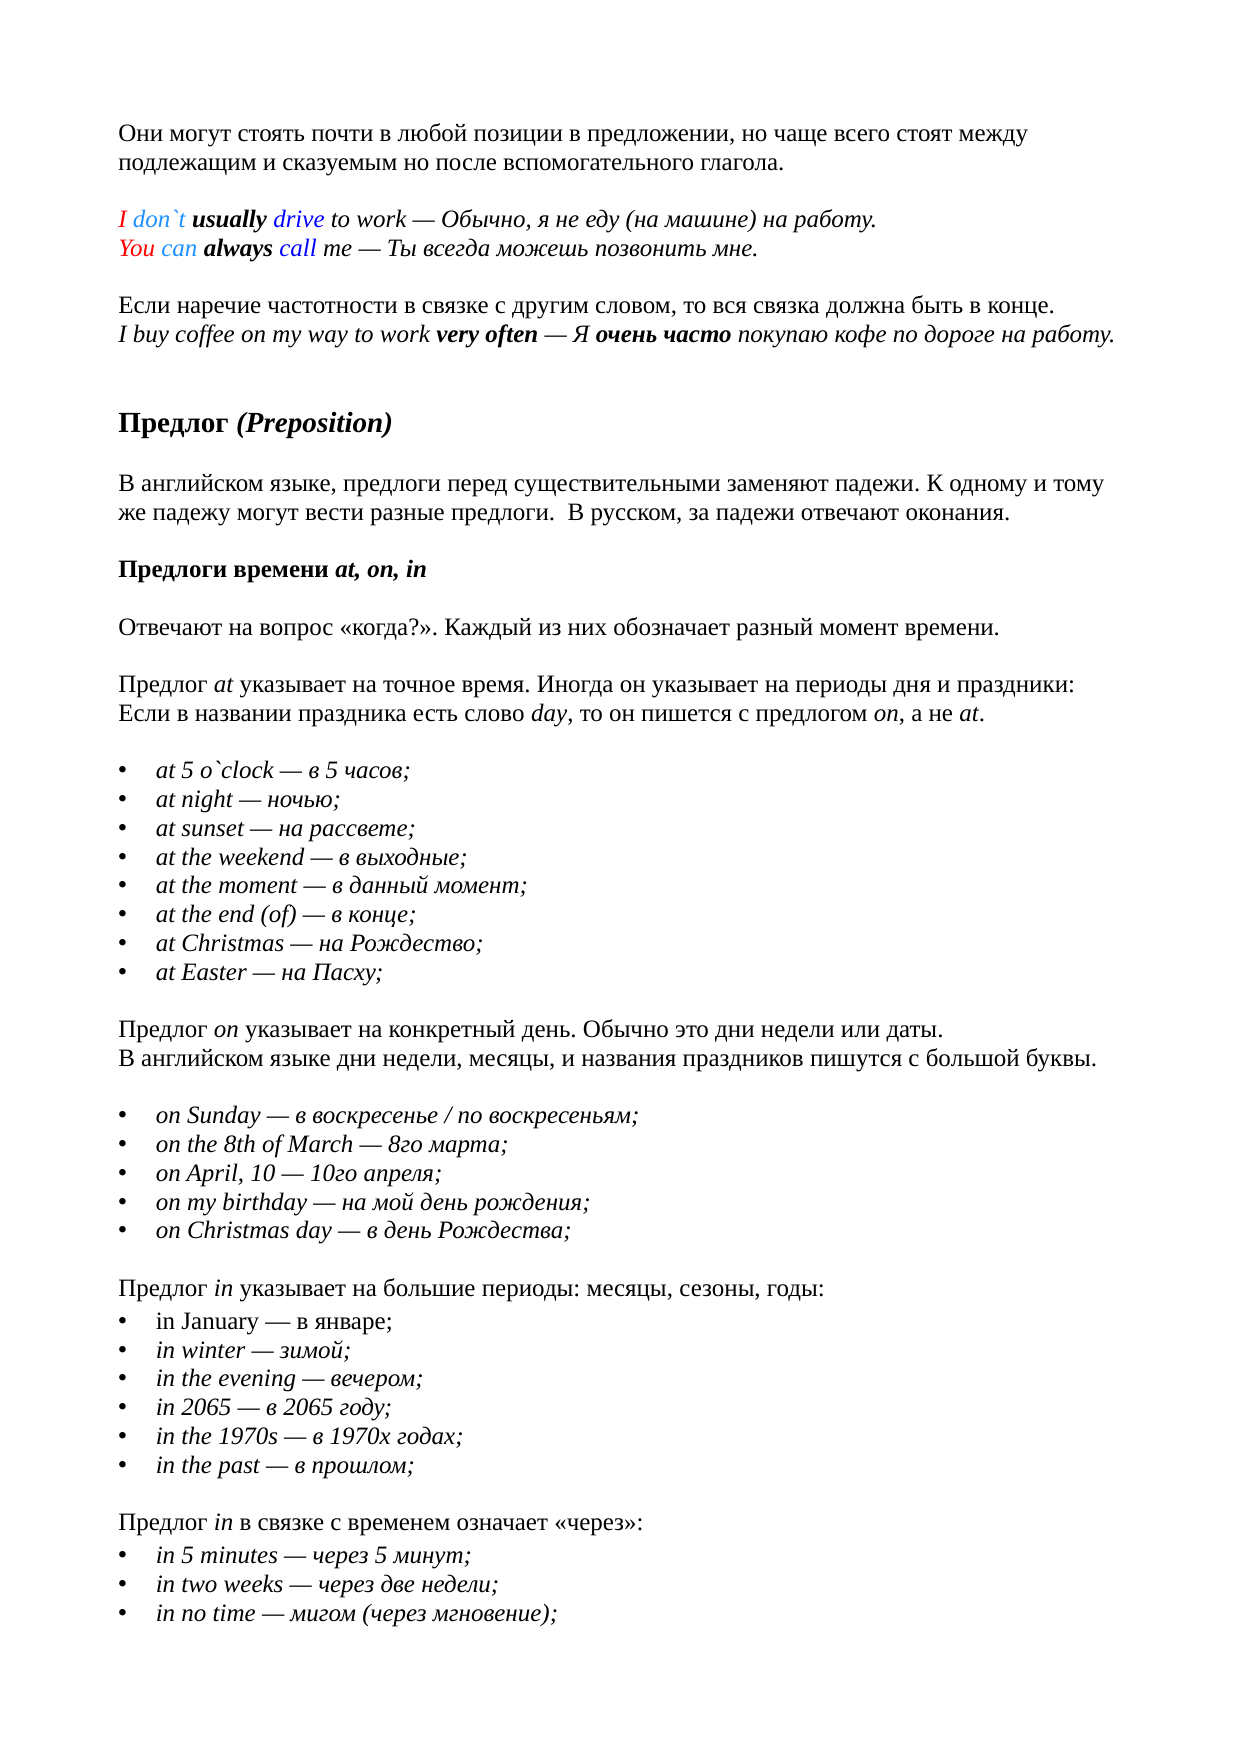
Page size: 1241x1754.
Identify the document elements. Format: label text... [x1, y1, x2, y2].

list on April, 10 — 10го апреля; [118, 1158, 1122, 1187]
list on the 8th of March — 8го марта; [118, 1129, 1122, 1158]
list on Christmas day — в день Рождества; [118, 1215, 1122, 1244]
list in January — в январе; [118, 1306, 1122, 1335]
list at the moment — в данный момент; [118, 870, 1122, 899]
text Если в названии праздника есть слово day, то он пишется с предлогом on, а не at. [118, 698, 1122, 727]
list in 2065 — в 2065 году; [118, 1392, 1122, 1421]
text Предлоги времени at, on, in [118, 554, 1122, 583]
text Предлог at указывает на точное время. Иногда он указывает на периоды дня и праздники: [118, 669, 1122, 698]
list on Sunday — в воскресенье / по воскресеньям; [118, 1100, 1122, 1129]
list in winter — зимой; [118, 1335, 1122, 1363]
list in the evening — вечером; [118, 1363, 1122, 1392]
list at Christmas — на Рождество; [118, 928, 1122, 957]
list in the past — в прошлом; [118, 1450, 1122, 1478]
list at the end (of) — в конце; [118, 899, 1122, 928]
text Если наречие частотности в связке с другим словом, то вся связка должна быть в конце. [118, 291, 1122, 319]
list at the weekend — в выходные; [118, 842, 1122, 870]
list at night — ночью; [118, 784, 1122, 813]
list in two weeks — через две недели; [118, 1569, 1122, 1598]
text Предлог in в связке с временем означает «через»: [118, 1507, 1122, 1536]
list on my birthday — на мой день рождения; [118, 1187, 1122, 1215]
list at sunset — на рассвете; [118, 813, 1122, 842]
text В английском языке, предлоги перед существительными заменяют падежи. К одному и тому же падежу могут вести разные предлоги. В русском, за падежи отвечают оконания. [118, 468, 1122, 525]
text I don`t usually drive to work — Обычно, я не еду (на машине) на работу. [118, 204, 1122, 233]
list at Easter — на Пасху; [118, 957, 1122, 985]
list at 5 o`clock — в 5 часов; [118, 755, 1122, 784]
text You can always call me — Ты всегда можешь позвонить мне. [118, 233, 1122, 262]
text Отвечают на вопрос «когда?». Каждый из них обозначает разный момент времени. [118, 612, 1122, 640]
text I buy coffee on my way to work very often — Я очень часто покупаю кофе по дороге на работу. [118, 319, 1122, 348]
text Предлог in указывает на большие периоды: месяцы, сезоны, годы: [118, 1273, 1122, 1302]
list in the 1970s — в 1970х годах; [118, 1421, 1122, 1450]
text Предлог on указывает на конкретный день. Обычно это дни недели или даты. [118, 1014, 1122, 1043]
text В английском языке дни недели, месяцы, и названия праздников пишутся с большой буквы. [118, 1043, 1122, 1072]
list in no time — мигом (через мгновение); [118, 1598, 1122, 1626]
text Предлог (Preposition) [118, 406, 1122, 439]
list in 5 minutes — через 5 минут; [118, 1540, 1122, 1569]
text Они могут стоять почти в любой позиции в предложении, но чаще всего стоят между подлежащим и сказуемым но после вспомогательного глагола. [118, 118, 1122, 176]
